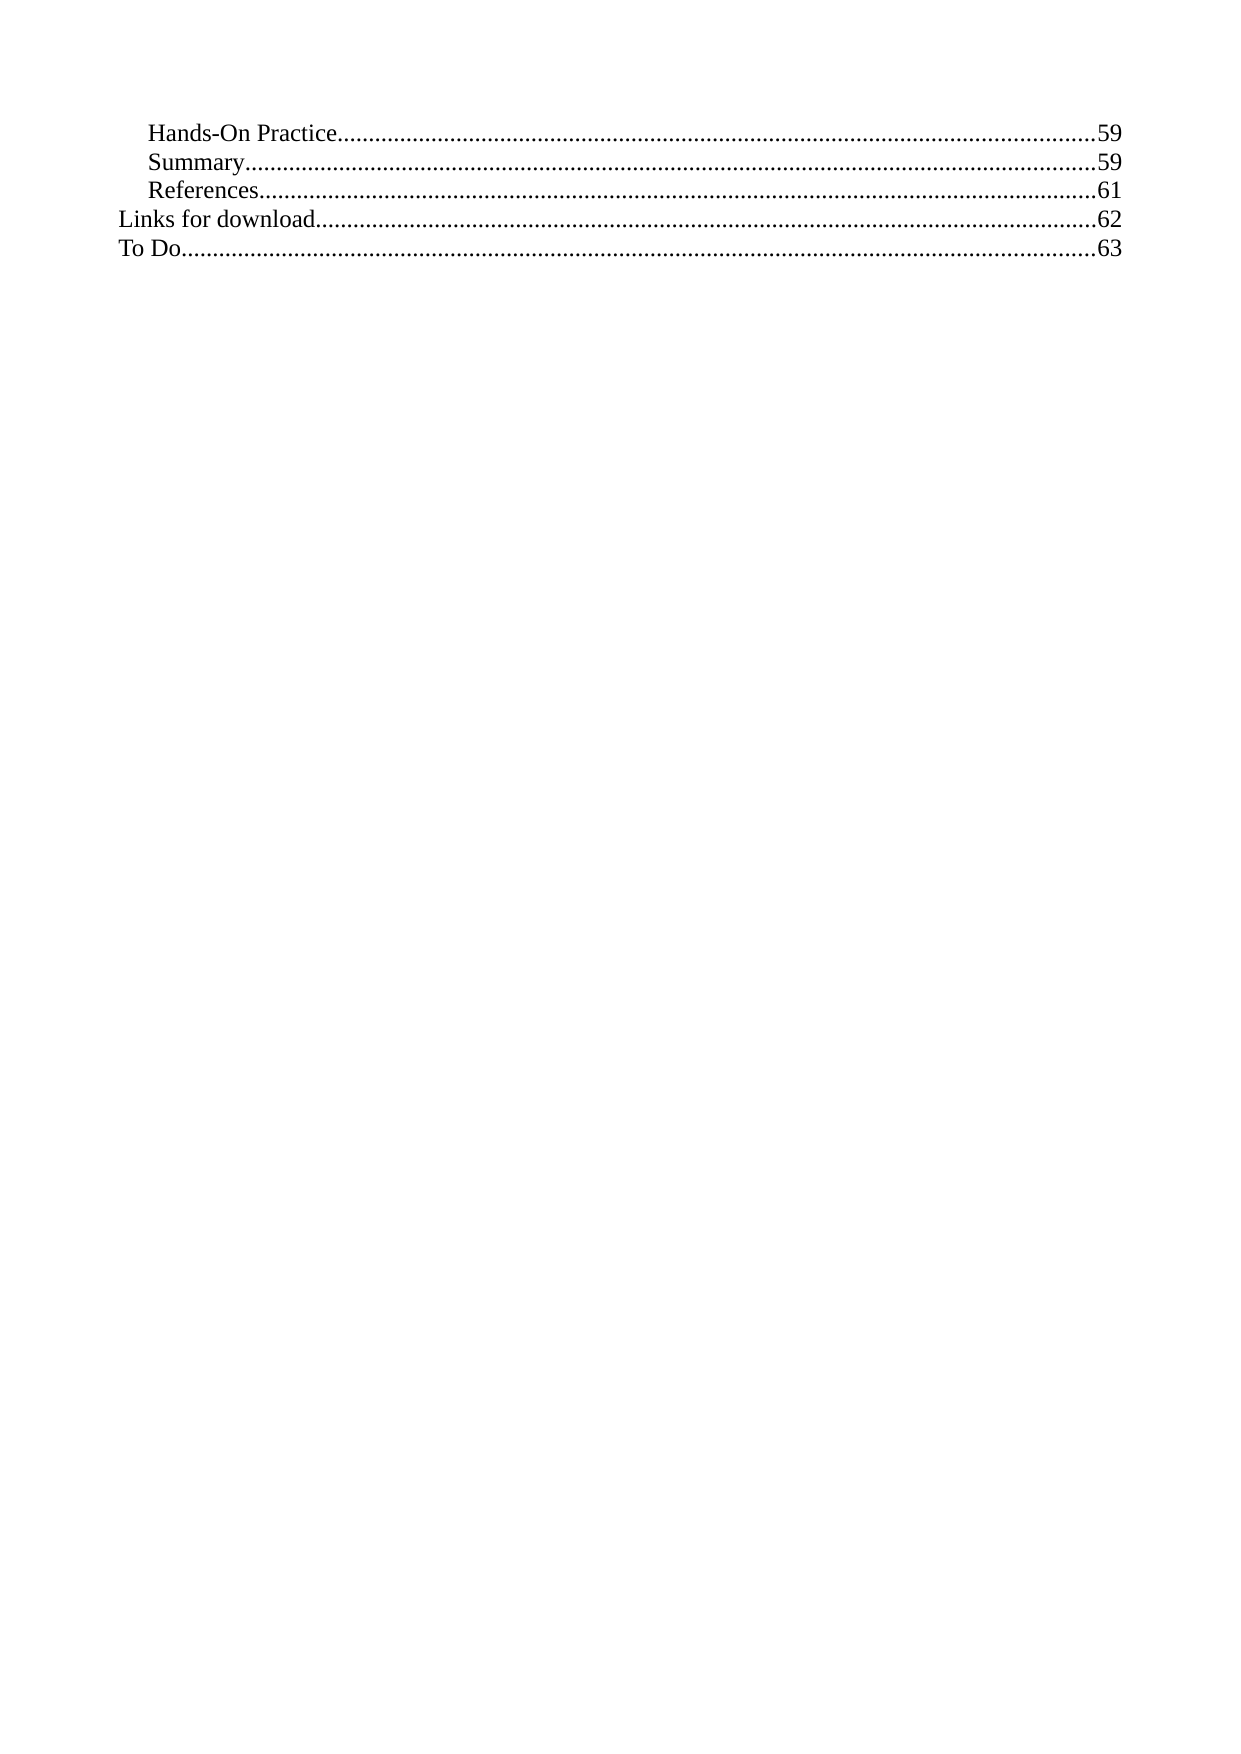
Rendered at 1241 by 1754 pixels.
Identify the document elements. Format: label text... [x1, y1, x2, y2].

text Links for download 62 [118, 204, 1122, 233]
text Summary 59 [148, 147, 1122, 176]
text To Do 63 [118, 233, 1122, 262]
text References 61 [148, 176, 1122, 204]
text Hands-On Practice 59 [148, 118, 1122, 147]
